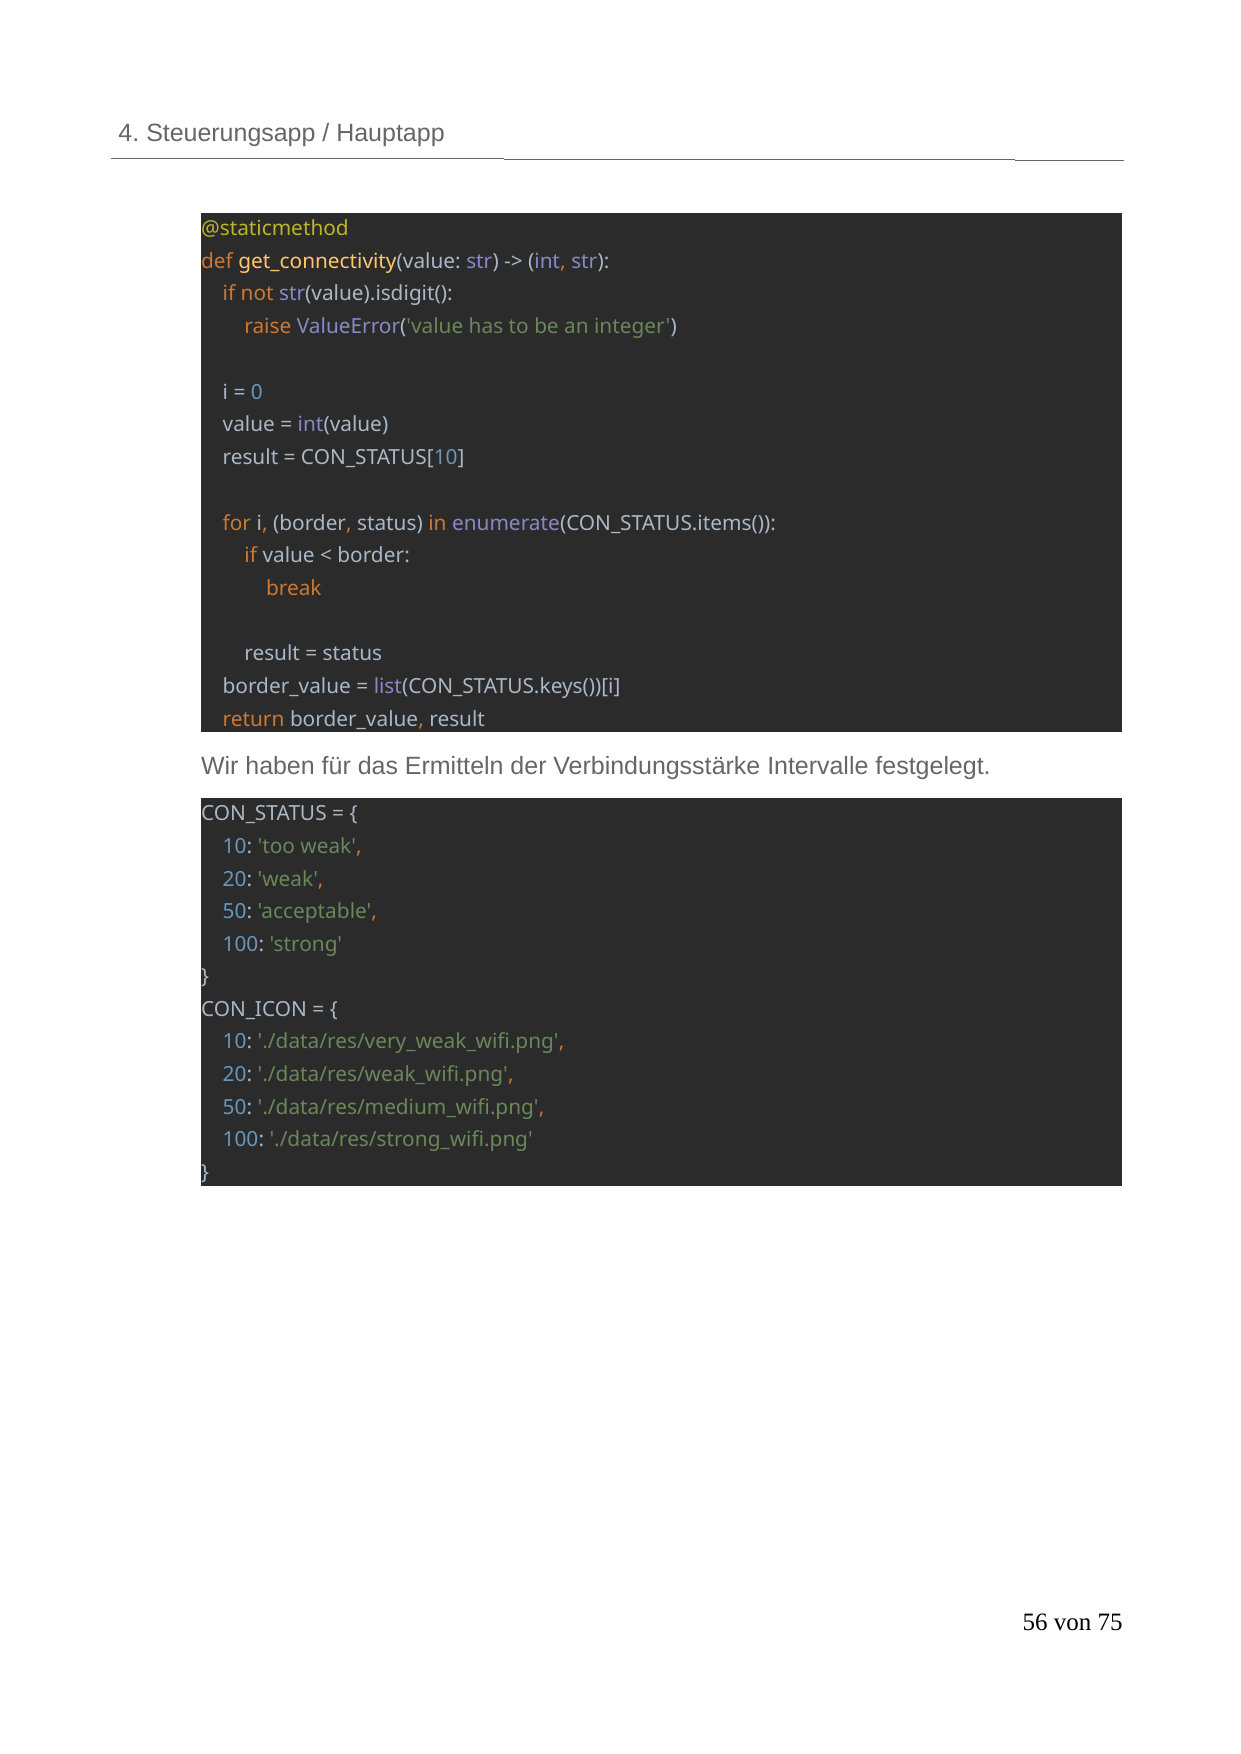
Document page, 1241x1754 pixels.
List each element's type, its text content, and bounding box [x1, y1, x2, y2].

text Wir haben für das Ermitteln der Verbindungsstärke Intervalle festgelegt. [201, 751, 1122, 779]
text 4. Steuerungsapp / Hauptapp [118, 118, 1122, 147]
text CON_STATUS = { 10: 'too weak', 20: 'weak', 50: 'acceptable', 100: 'strong' } CON_ICON = { 10: './data/res/very_weak_wifi.png', 20: './data/res/weak_wifi.png', 50: './data/res/medium_wifi.png', 100: './data/res/strong_wifi.png' } [201, 798, 1122, 1186]
text @staticmethod def get_connectivity(value: str) -> (int, str): if not str(value).isdigit(): raise ValueError('value has to be an integer') i = 0 value = int(value) result = CON_STATUS[10] for i, (border, status) in enumerate(CON_STATUS.items()): if value < border: break result = status border_value = list(CON_STATUS.keys())[i] return border_value, result [201, 213, 1122, 732]
